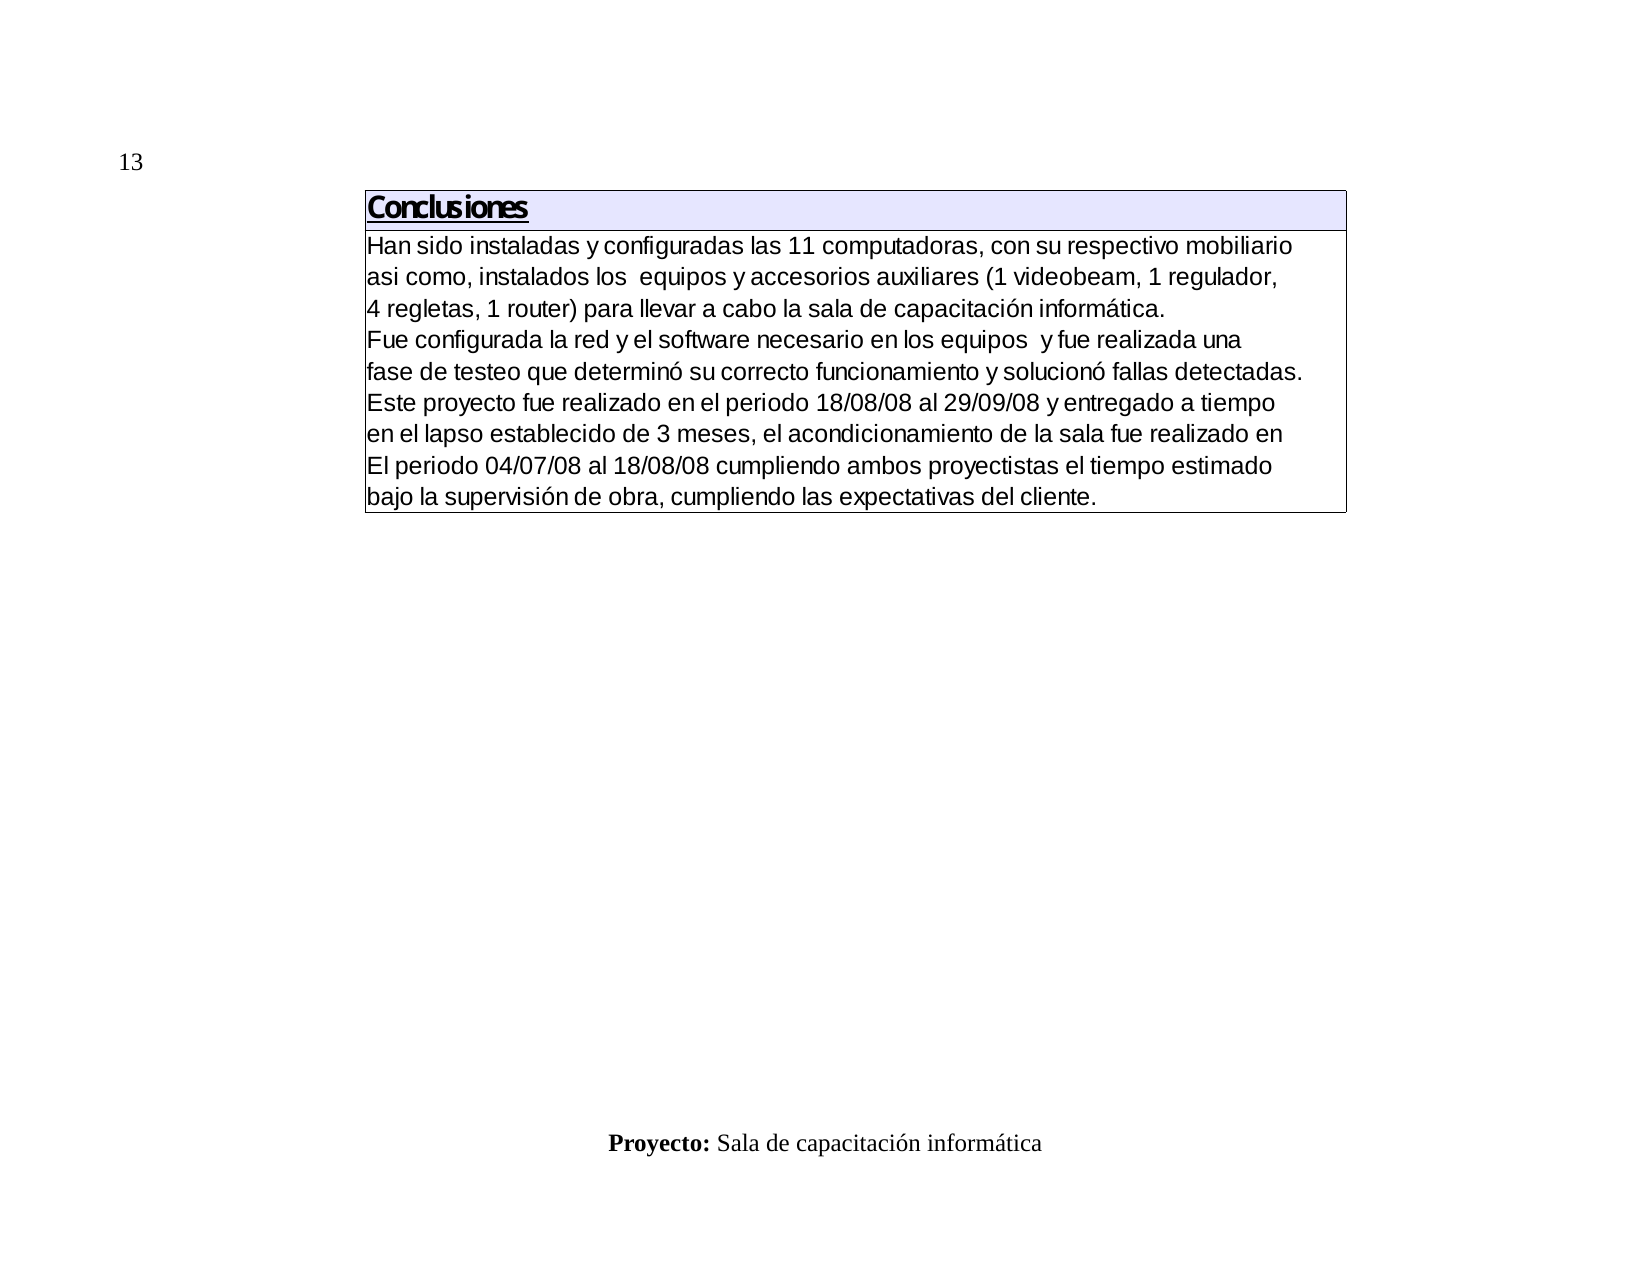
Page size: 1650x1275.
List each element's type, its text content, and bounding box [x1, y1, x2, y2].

text 13 [118, 147, 1532, 176]
